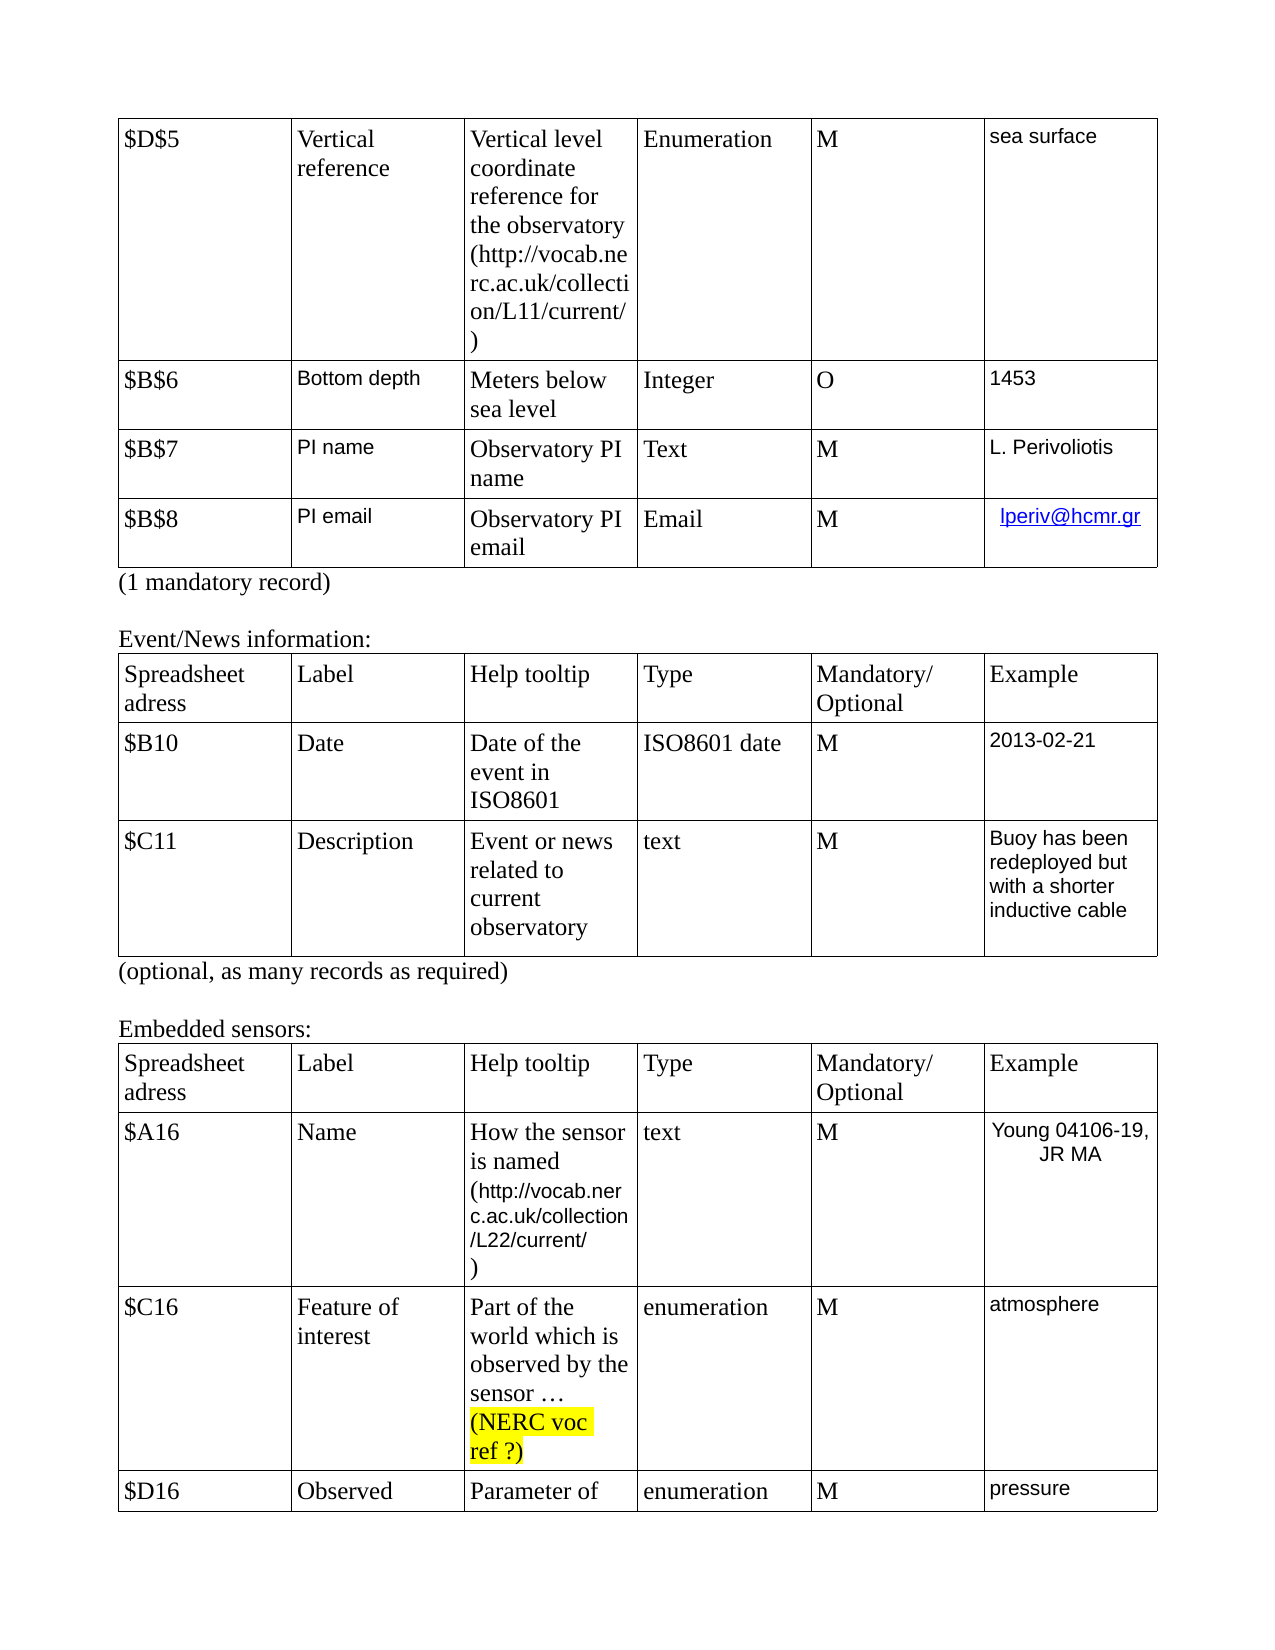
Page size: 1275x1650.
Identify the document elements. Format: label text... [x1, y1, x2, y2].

table_cell O [812, 361, 984, 429]
table_cell Date of the event in ISO8601 [465, 723, 637, 820]
table_header Help tooltip [465, 654, 637, 722]
table_cell Email [638, 499, 811, 567]
table_cell sea surface [985, 119, 1157, 360]
table_cell Bottom depth [292, 361, 464, 429]
table_header Label [292, 654, 464, 722]
table_cell Text [638, 430, 811, 498]
text (optional, as many records as required) [118, 957, 1157, 985]
table_cell Feature of interest [292, 1287, 464, 1470]
table_cell lperiv@hcmr.gr [985, 499, 1157, 567]
text (1 mandatory record) [118, 568, 1157, 596]
table_header Spreadsheet adress [119, 1044, 291, 1112]
table_cell M [812, 1113, 984, 1286]
table_cell M [812, 723, 984, 820]
table_header Mandatory/Optional [812, 1044, 984, 1112]
table_cell $D$5 [119, 119, 291, 360]
table_cell $A16 [119, 1113, 291, 1286]
table_cell text [638, 1113, 811, 1286]
table_cell 1453 [985, 361, 1157, 429]
table_cell Name [292, 1113, 464, 1286]
table_cell M [812, 821, 984, 956]
table_cell $B$8 [119, 499, 291, 567]
table_cell enumeration [638, 1471, 811, 1511]
text Event/News information: [118, 624, 1157, 653]
table_cell Event or news related to current observatory [465, 821, 637, 956]
table_cell ISO8601 date [638, 723, 811, 820]
table_cell $B10 [119, 723, 291, 820]
table_cell How the sensor is named (http://vocab.nerc.ac.uk/collection/L22/current/ ) [465, 1113, 637, 1286]
table_cell enumeration [638, 1287, 811, 1470]
table_cell PI email [292, 499, 464, 567]
table_header Example [985, 654, 1157, 722]
table_cell $B$7 [119, 430, 291, 498]
table_cell Buoy has been redeployed but with a shorter inductive cable [985, 821, 1157, 956]
table_cell Observed [292, 1471, 464, 1511]
table_cell Parameter of [465, 1471, 637, 1511]
table_cell Enumeration [638, 119, 811, 360]
table_cell Description [292, 821, 464, 956]
table_cell text [638, 821, 811, 956]
table_cell atmosphere [985, 1287, 1157, 1470]
table_cell $C16 [119, 1287, 291, 1470]
table_cell M [812, 499, 984, 567]
table_cell $C11 [119, 821, 291, 956]
table_cell Observatory PI name [465, 430, 637, 498]
text Embedded sensors: [118, 1014, 1157, 1043]
table_cell PI name [292, 430, 464, 498]
table_cell Meters below sea level [465, 361, 637, 429]
table_header Help tooltip [465, 1044, 637, 1112]
table_cell Vertical reference [292, 119, 464, 360]
table_cell $B$6 [119, 361, 291, 429]
table_cell Young 04106-19, JR MA [985, 1113, 1157, 1286]
table_cell M [812, 1471, 984, 1511]
table_cell L. Perivoliotis [985, 430, 1157, 498]
table_cell Part of the world which is observed by the sensor … (NERC voc ref ?) [465, 1287, 637, 1470]
table_header Example [985, 1044, 1157, 1112]
table_header Type [638, 654, 811, 722]
table_cell Vertical level coordinate reference for the observatory (http://vocab.nerc.ac.uk/collection/L11/current/) [465, 119, 637, 360]
table_cell 2013-02-21 [985, 723, 1157, 820]
table_cell M [812, 119, 984, 360]
table_header Mandatory/Optional [812, 654, 984, 722]
table_cell Observatory PI email [465, 499, 637, 567]
table_cell M [812, 1287, 984, 1470]
table_cell M [812, 430, 984, 498]
table_cell Date [292, 723, 464, 820]
table_header Label [292, 1044, 464, 1112]
table_header Type [638, 1044, 811, 1112]
table_cell $D16 [119, 1471, 291, 1511]
table_cell pressure [985, 1471, 1157, 1511]
table_cell Integer [638, 361, 811, 429]
table_header Spreadsheet adress [119, 654, 291, 722]
